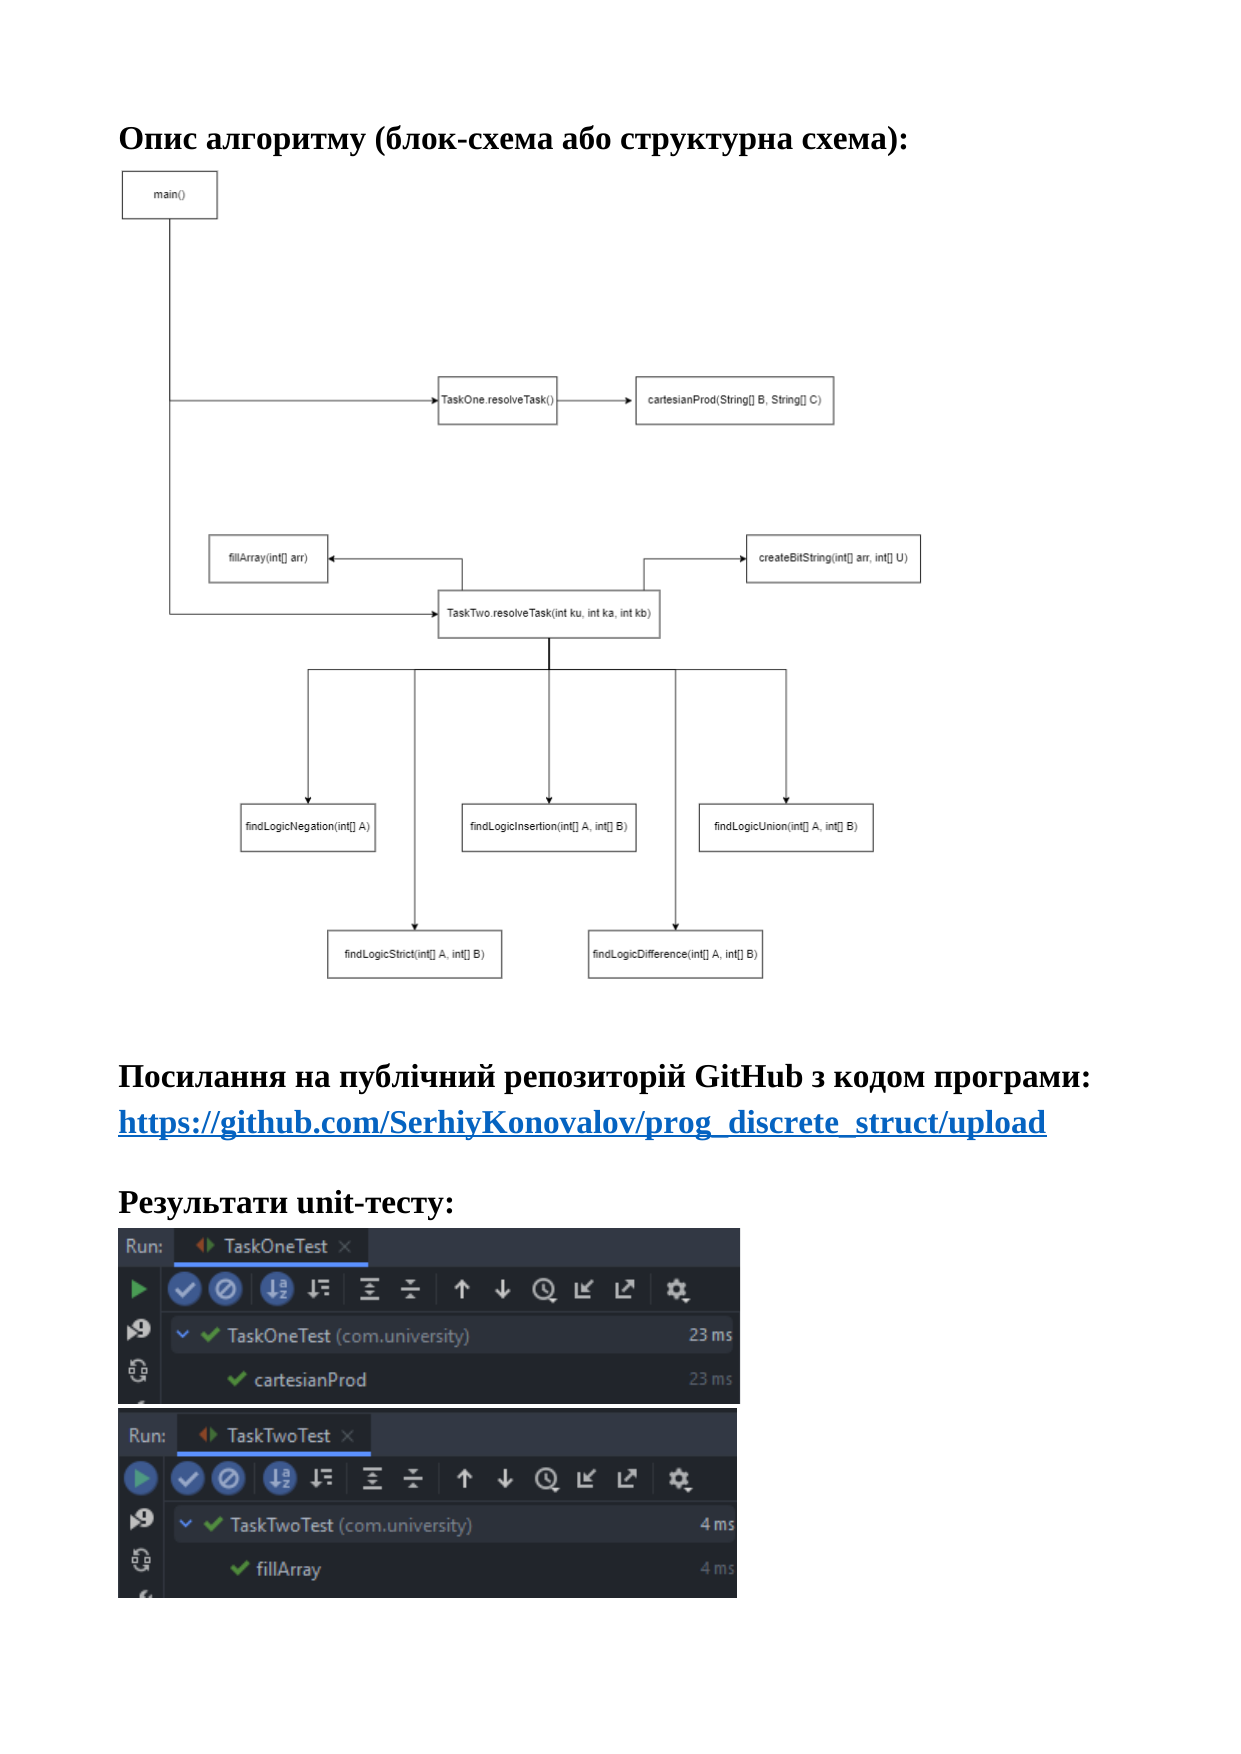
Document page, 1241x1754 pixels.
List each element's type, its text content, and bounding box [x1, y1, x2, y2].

text Опис алгоритму (блок-схема або структурна схема): [118, 118, 1122, 156]
picture [118, 164, 925, 982]
text Посилання на публічний репозиторій GitHub з кодом програми: [118, 1056, 1122, 1094]
text https://github.com/SerhiyKonovalov/prog_discrete_struct/upload [118, 1102, 1122, 1140]
text Результати unit-тесту: [118, 1182, 1122, 1221]
picture [118, 1408, 737, 1598]
picture [118, 1228, 740, 1404]
